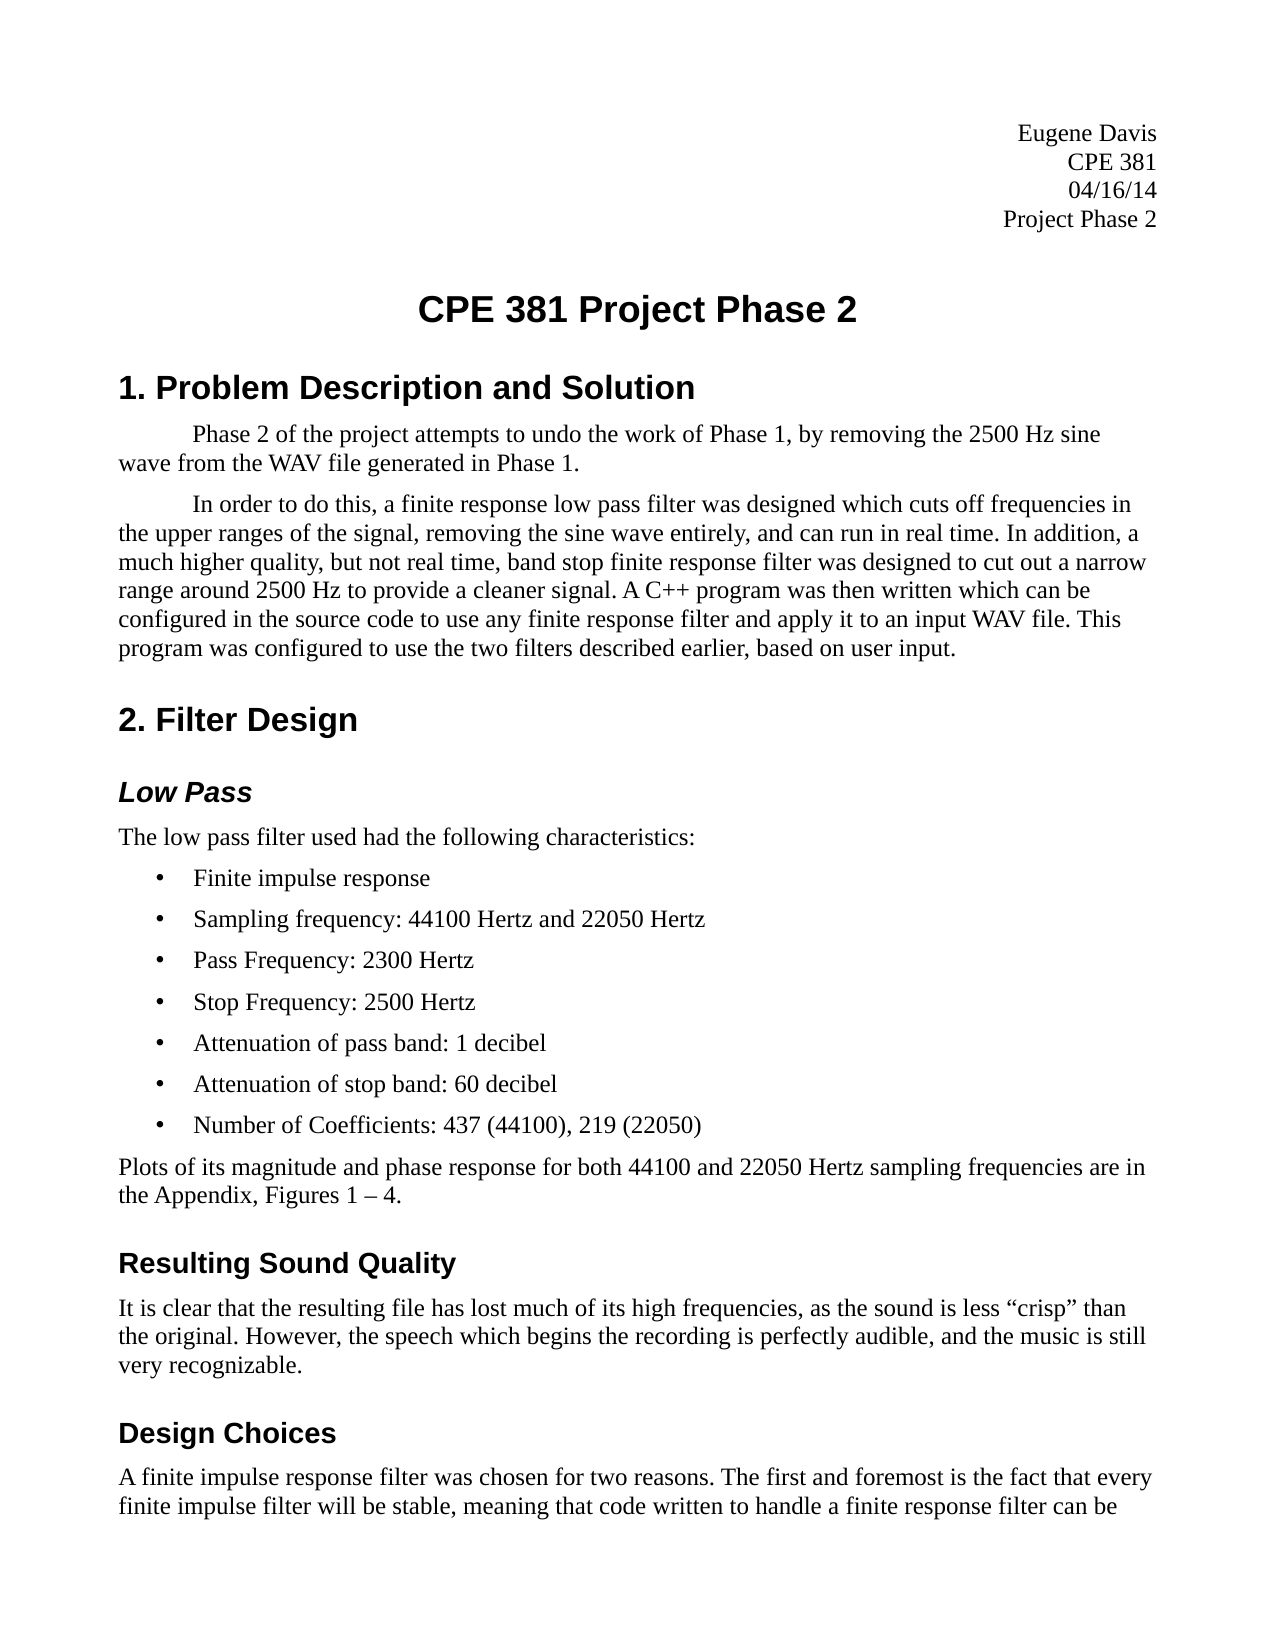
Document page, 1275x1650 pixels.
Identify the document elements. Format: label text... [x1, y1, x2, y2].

title CPE 381 Project Phase 2 [118, 288, 1157, 331]
subtitle 2. Filter Design [118, 699, 1157, 738]
text A finite impulse response filter was chosen for two reasons. The first and foremost is the fact that every finite impulse filter will be stable, meaning that code written to handle a finite response filter can be [118, 1462, 1157, 1520]
subtitle Design Choices [118, 1416, 1157, 1450]
list Attenuation of stop band: 60 decibel [156, 1069, 1157, 1098]
list Stop Frequency: 2500 Hertz [156, 987, 1157, 1015]
list Sampling frequency: 44100 Hertz and 22050 Hertz [156, 904, 1157, 933]
text It is clear that the resulting file has lost much of its high frequencies, as the sound is less “crisp” than the original. However, the speech which begins the recording is perfectly audible, and the music is still very recognizable. [118, 1293, 1157, 1379]
list Finite impulse response [156, 863, 1157, 892]
list Attenuation of pass band: 1 decibel [156, 1028, 1157, 1057]
subtitle Resulting Sound Quality [118, 1247, 1157, 1280]
list Number of Coefficients: 437 (44100), 219 (22050) [156, 1110, 1157, 1139]
text The low pass filter used had the following characteristics: [118, 822, 1157, 850]
subtitle Low Pass [118, 776, 1157, 809]
text Plots of its magnitude and phase response for both 44100 and 22050 Hertz sampling frequencies are in the Appendix, Figures 1 – 4. [118, 1152, 1157, 1209]
text Phase 2 of the project attempts to undo the work of Phase 1, by removing the 2500 Hz sine wave from the WAV file generated in Phase 1. [118, 419, 1157, 477]
subtitle 1. Problem Description and Solution [118, 368, 1157, 407]
text In order to do this, a finite response low pass filter was designed which cuts off frequencies in the upper ranges of the signal, removing the sine wave entirely, and can run in real time. In addition, a much higher quality, but not real time, band stop finite response filter was designed to cut out a narrow range around 2500 Hz to provide a cleaner signal. A C++ program was then written which can be configured in the source code to use any finite response filter and apply it to an input WAV file. This program was configured to use the two filters described earlier, based on user input. [118, 489, 1157, 662]
list Pass Frequency: 2300 Hertz [156, 945, 1157, 974]
